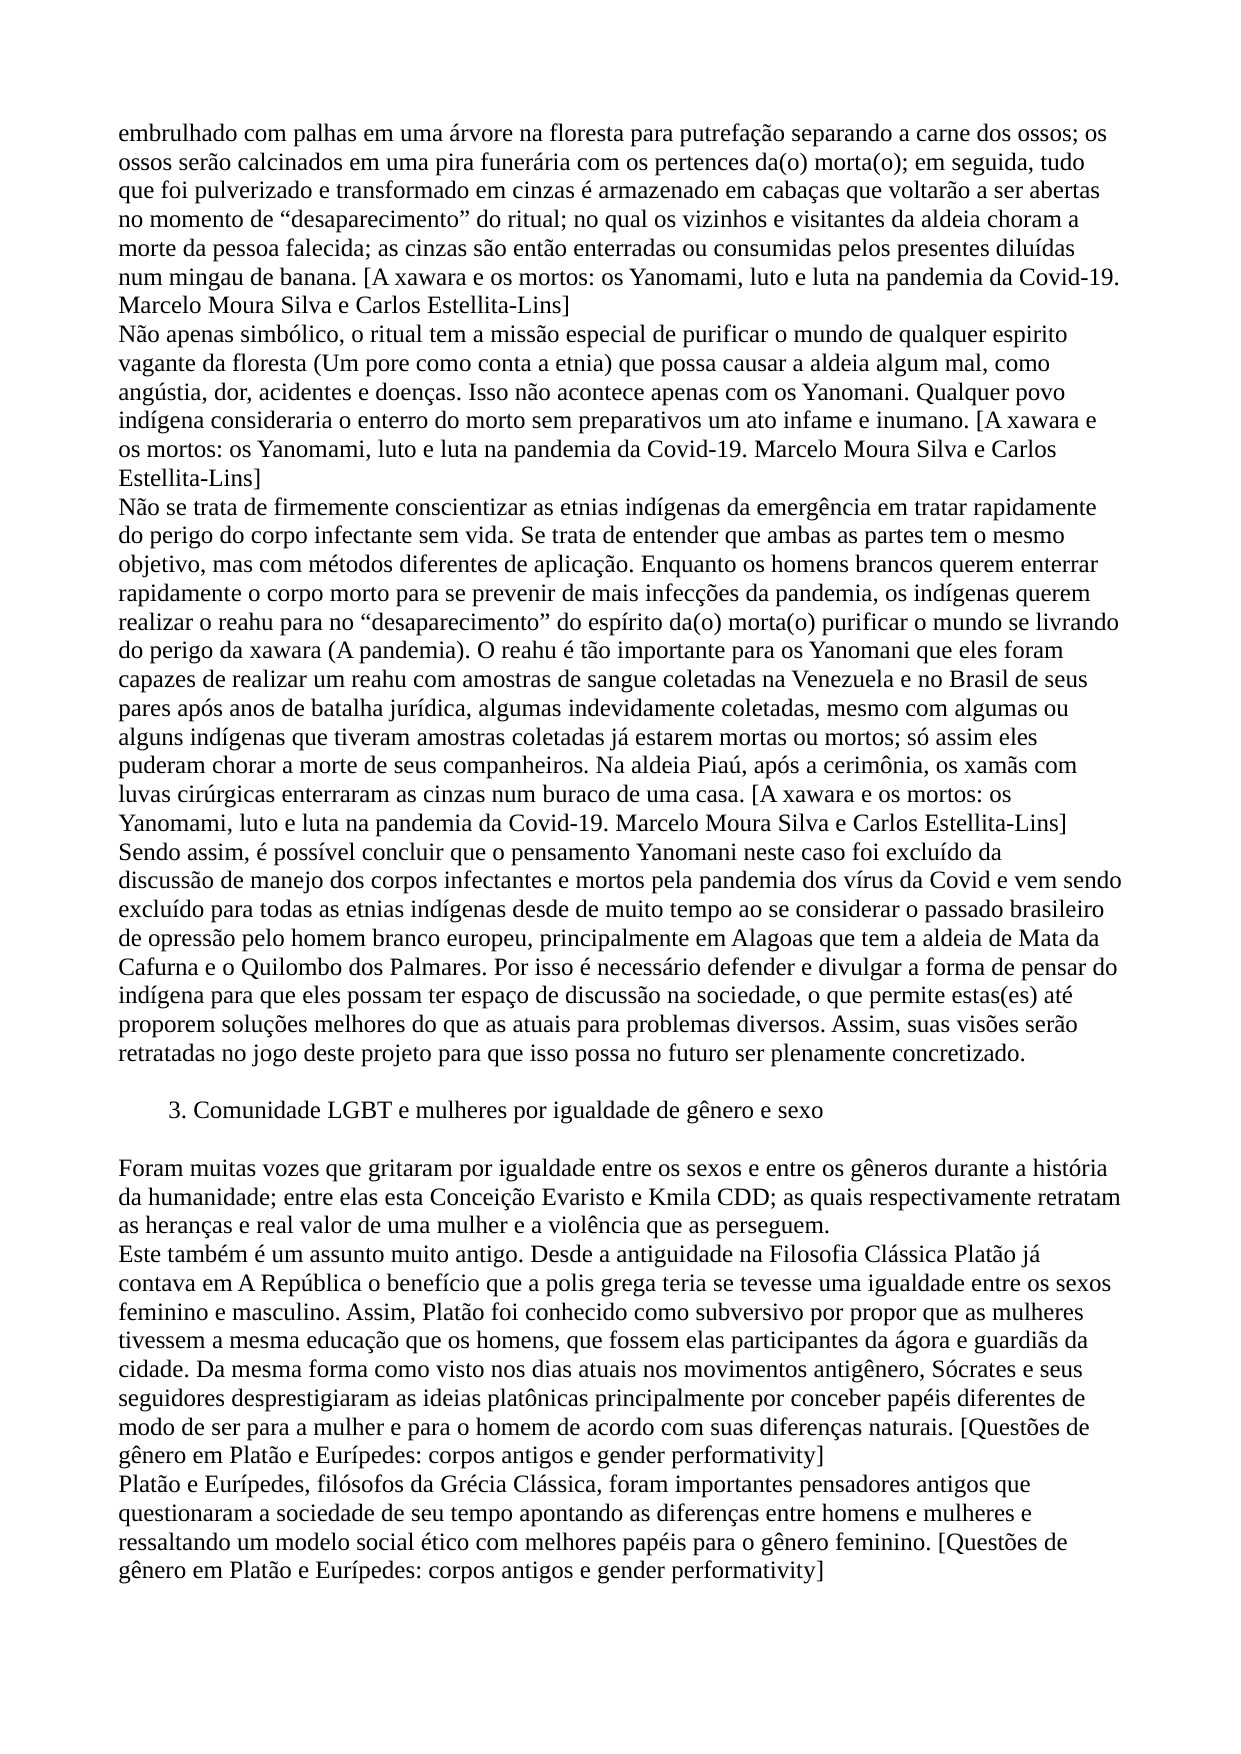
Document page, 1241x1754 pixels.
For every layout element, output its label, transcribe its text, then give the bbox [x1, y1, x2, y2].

text 3. Comunidade LGBT e mulheres por igualdade de gênero e sexo [118, 1096, 1122, 1124]
text embrulhado com palhas em uma árvore na floresta para putrefação separando a carne dos ossos; os ossos serão calcinados em uma pira funerária com os pertences da(o) morta(o); em seguida, tudo que foi pulverizado e transformado em cinzas é armazenado em cabaças que voltarão a ser abertas no momento de “desaparecimento” do ritual; no qual os vizinhos e visitantes da aldeia choram a morte da pessoa falecida; as cinzas são então enterradas ou consumidas pelos presentes diluídas num mingau de banana. [A xawara e os mortos: os Yanomami, luto e luta na pandemia da Covid-19. Marcelo Moura Silva e Carlos Estellita-Lins] [118, 118, 1122, 319]
text Este também é um assunto muito antigo. Desde a antiguidade na Filosofia Clássica Platão já contava em A República o benefício que a polis grega teria se tevesse uma igualdade entre os sexos feminino e masculino. Assim, Platão foi conhecido como subversivo por propor que as mulheres tivessem a mesma educação que os homens, que fossem elas participantes da ágora e guardiãs da cidade. Da mesma forma como visto nos dias atuais nos movimentos antigênero, Sócrates e seus seguidores desprestigiaram as ideias platônicas principalmente por conceber papéis diferentes de modo de ser para a mulher e para o homem de acordo com suas diferenças naturais. [Questões de gênero em Platão e Eurípedes: corpos antigos e gender performativity] [118, 1239, 1122, 1469]
text Platão e Eurípedes, filósofos da Grécia Clássica, foram importantes pensadores antigos que questionaram a sociedade de seu tempo apontando as diferenças entre homens e mulheres e ressaltando um modelo social ético com melhores papéis para o gênero feminino. [Questões de gênero em Platão e Eurípedes: corpos antigos e gender performativity] [118, 1469, 1122, 1584]
text Foram muitas vozes que gritaram por igualdade entre os sexos e entre os gêneros durante a história da humanidade; entre elas esta Conceição Evaristo e Kmila CDD; as quais respectivamente retratam as heranças e real valor de uma mulher e a violência que as perseguem. [118, 1153, 1122, 1239]
text Não se trata de firmemente conscientizar as etnias indígenas da emergência em tratar rapidamente do perigo do corpo infectante sem vida. Se trata de entender que ambas as partes tem o mesmo objetivo, mas com métodos diferentes de aplicação. Enquanto os homens brancos querem enterrar rapidamente o corpo morto para se prevenir de mais infecções da pandemia, os indígenas querem realizar o reahu para no “desaparecimento” do espírito da(o) morta(o) purificar o mundo se livrando do perigo da xawara (A pandemia). O reahu é tão importante para os Yanomani que eles foram capazes de realizar um reahu com amostras de sangue coletadas na Venezuela e no Brasil de seus pares após anos de batalha jurídica, algumas indevidamente coletadas, mesmo com algumas ou alguns indígenas que tiveram amostras coletadas já estarem mortas ou mortos; só assim eles puderam chorar a morte de seus companheiros. Na aldeia Piaú, após a cerimônia, os xamãs com luvas cirúrgicas enterraram as cinzas num buraco de uma casa. [A xawara e os mortos: os Yanomami, luto e luta na pandemia da Covid-19. Marcelo Moura Silva e Carlos Estellita-Lins] [118, 492, 1122, 837]
text Sendo assim, é possível concluir que o pensamento Yanomani neste caso foi excluído da [118, 837, 1122, 866]
text discussão de manejo dos corpos infectantes e mortos pela pandemia dos vírus da Covid e vem sendo excluído para todas as etnias indígenas desde de muito tempo ao se considerar o passado brasileiro de opressão pelo homem branco europeu, principalmente em Alagoas que tem a aldeia de Mata da Cafurna e o Quilombo dos Palmares. Por isso é necessário defender e divulgar a forma de pensar do indígena para que eles possam ter espaço de discussão na sociedade, o que permite estas(es) até proporem soluções melhores do que as atuais para problemas diversos. Assim, suas visões serão retratadas no jogo deste projeto para que isso possa no futuro ser plenamente concretizado. [118, 866, 1122, 1067]
text Não apenas simbólico, o ritual tem a missão especial de purificar o mundo de qualquer espirito vagante da floresta (Um pore como conta a etnia) que possa causar a aldeia algum mal, como angústia, dor, acidentes e doenças. Isso não acontece apenas com os Yanomani. Qualquer povo indígena consideraria o enterro do morto sem preparativos um ato infame e inumano. [A xawara e os mortos: os Yanomami, luto e luta na pandemia da Covid-19. Marcelo Moura Silva e Carlos Estellita-Lins] [118, 319, 1122, 492]
